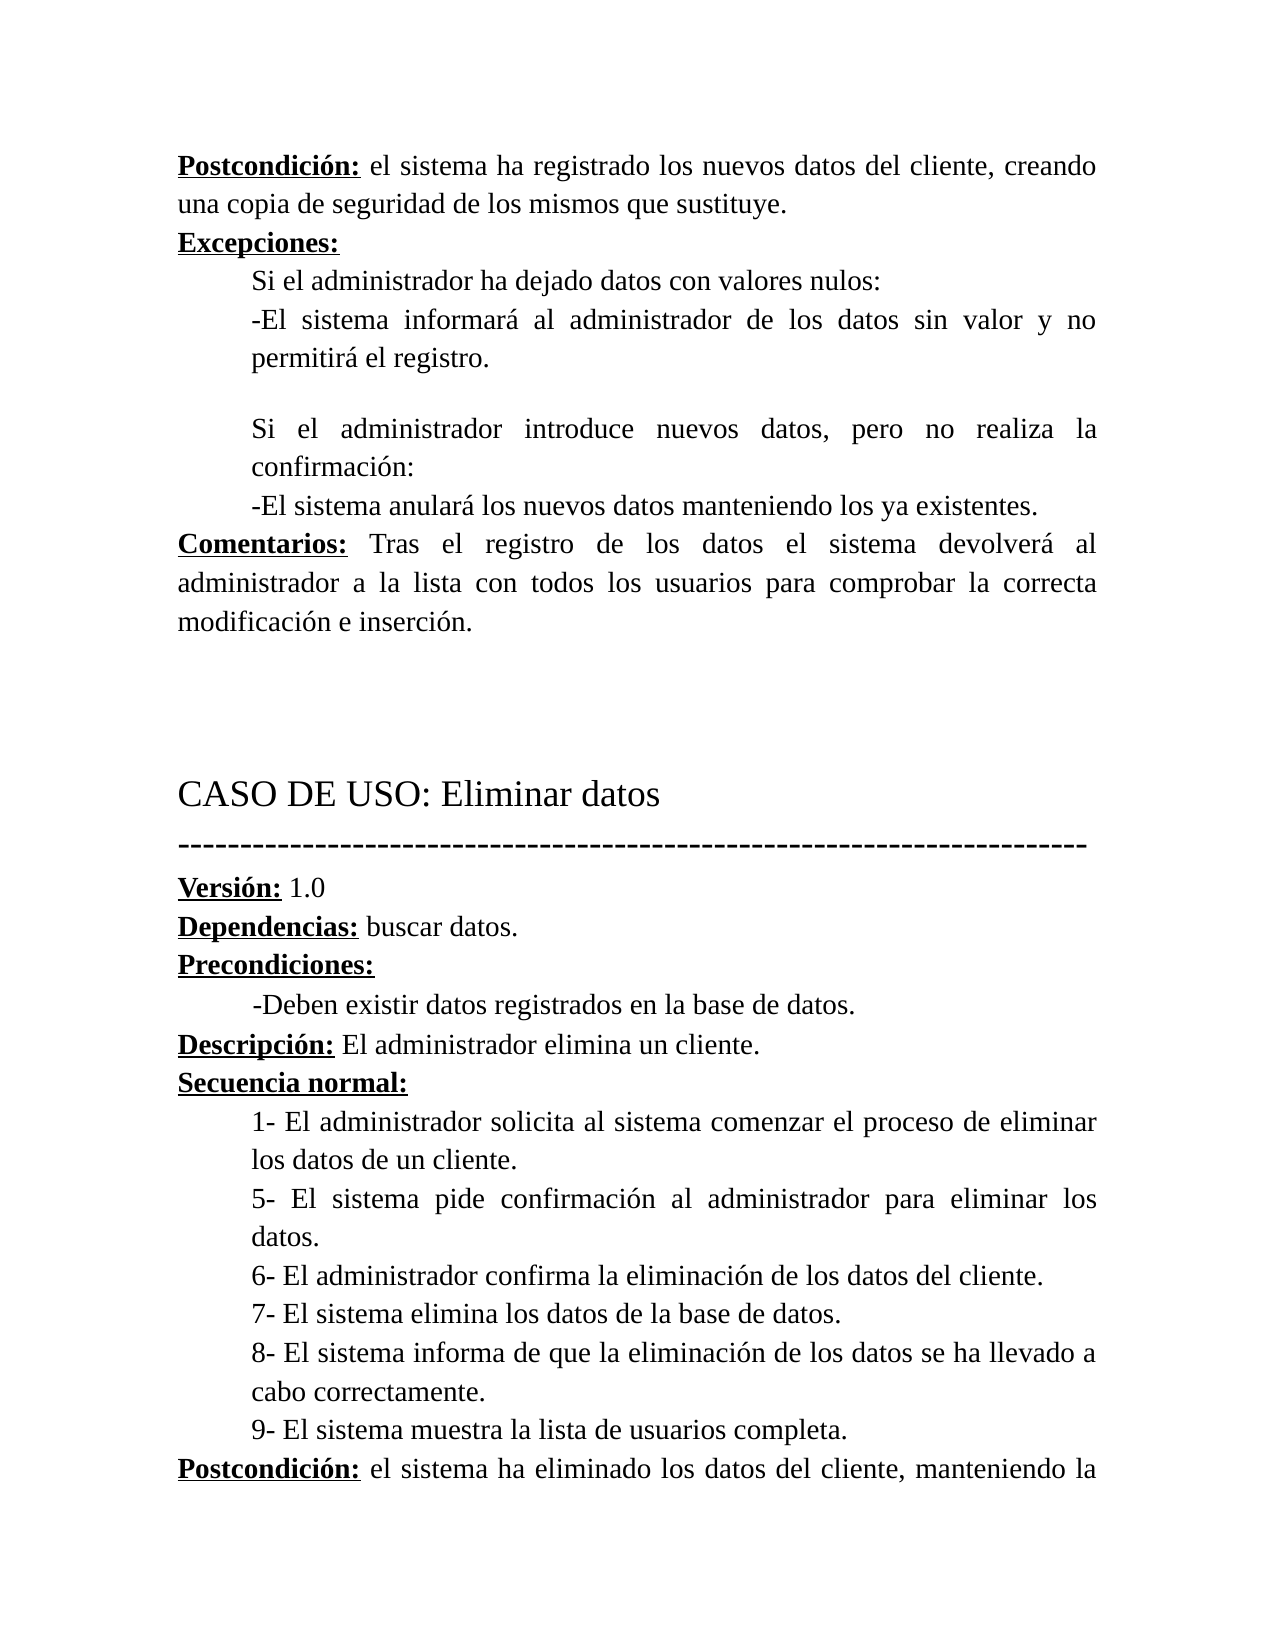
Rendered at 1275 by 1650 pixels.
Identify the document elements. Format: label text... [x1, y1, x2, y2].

text 7- El sistema elimina los datos de la base de datos. [251, 1297, 1098, 1330]
text 8- El sistema informa de que la eliminación de los datos se ha llevado a cabo correctamente. [251, 1335, 1098, 1407]
text Descripción: El administrador elimina un cliente. [177, 1027, 1098, 1060]
text Secuencia normal: [177, 1065, 1098, 1099]
text Postcondición: el sistema ha registrado los nuevos datos del cliente, creando una copia de seguridad de los mismos que sustituye. [177, 148, 1098, 220]
text Si el administrador ha dejado datos con valores nulos: [251, 263, 1098, 297]
text Versión: 1.0 [177, 870, 1098, 904]
text Dependencias: buscar datos. [177, 909, 1098, 942]
text Postcondición: el sistema ha eliminado los datos del cliente, manteniendo la [177, 1451, 1098, 1484]
text Precondiciones: [177, 947, 1098, 981]
text Comentarios: Tras el registro de los datos el sistema devolverá al administrador a la lista con todos los usuarios para comprobar la correcta modificación e inserción. [177, 527, 1098, 637]
text CASO DE USO: Eliminar datos [177, 771, 1098, 814]
text 5- El sistema pide confirmación al administrador para eliminar los datos. [251, 1181, 1098, 1253]
text 1- El administrador solicita al sistema comenzar el proceso de eliminar los datos de un cliente. [251, 1104, 1098, 1176]
text 9- El sistema muestra la lista de usuarios completa. [251, 1412, 1098, 1446]
text ------------------------------------------------------------------------- [177, 821, 1098, 864]
text Excepciones: [177, 225, 1098, 258]
text -El sistema anulará los nuevos datos manteniendo los ya existentes. [251, 488, 1098, 522]
text -Deben existir datos registrados en la base de datos. [177, 986, 1098, 1021]
text 6- El administrador confirma la eliminación de los datos del cliente. [251, 1258, 1098, 1292]
text Si el administrador introduce nuevos datos, pero no realiza la confirmación: [251, 411, 1098, 483]
text -El sistema informará al administrador de los datos sin valor y no permitirá el registro. [251, 302, 1098, 374]
